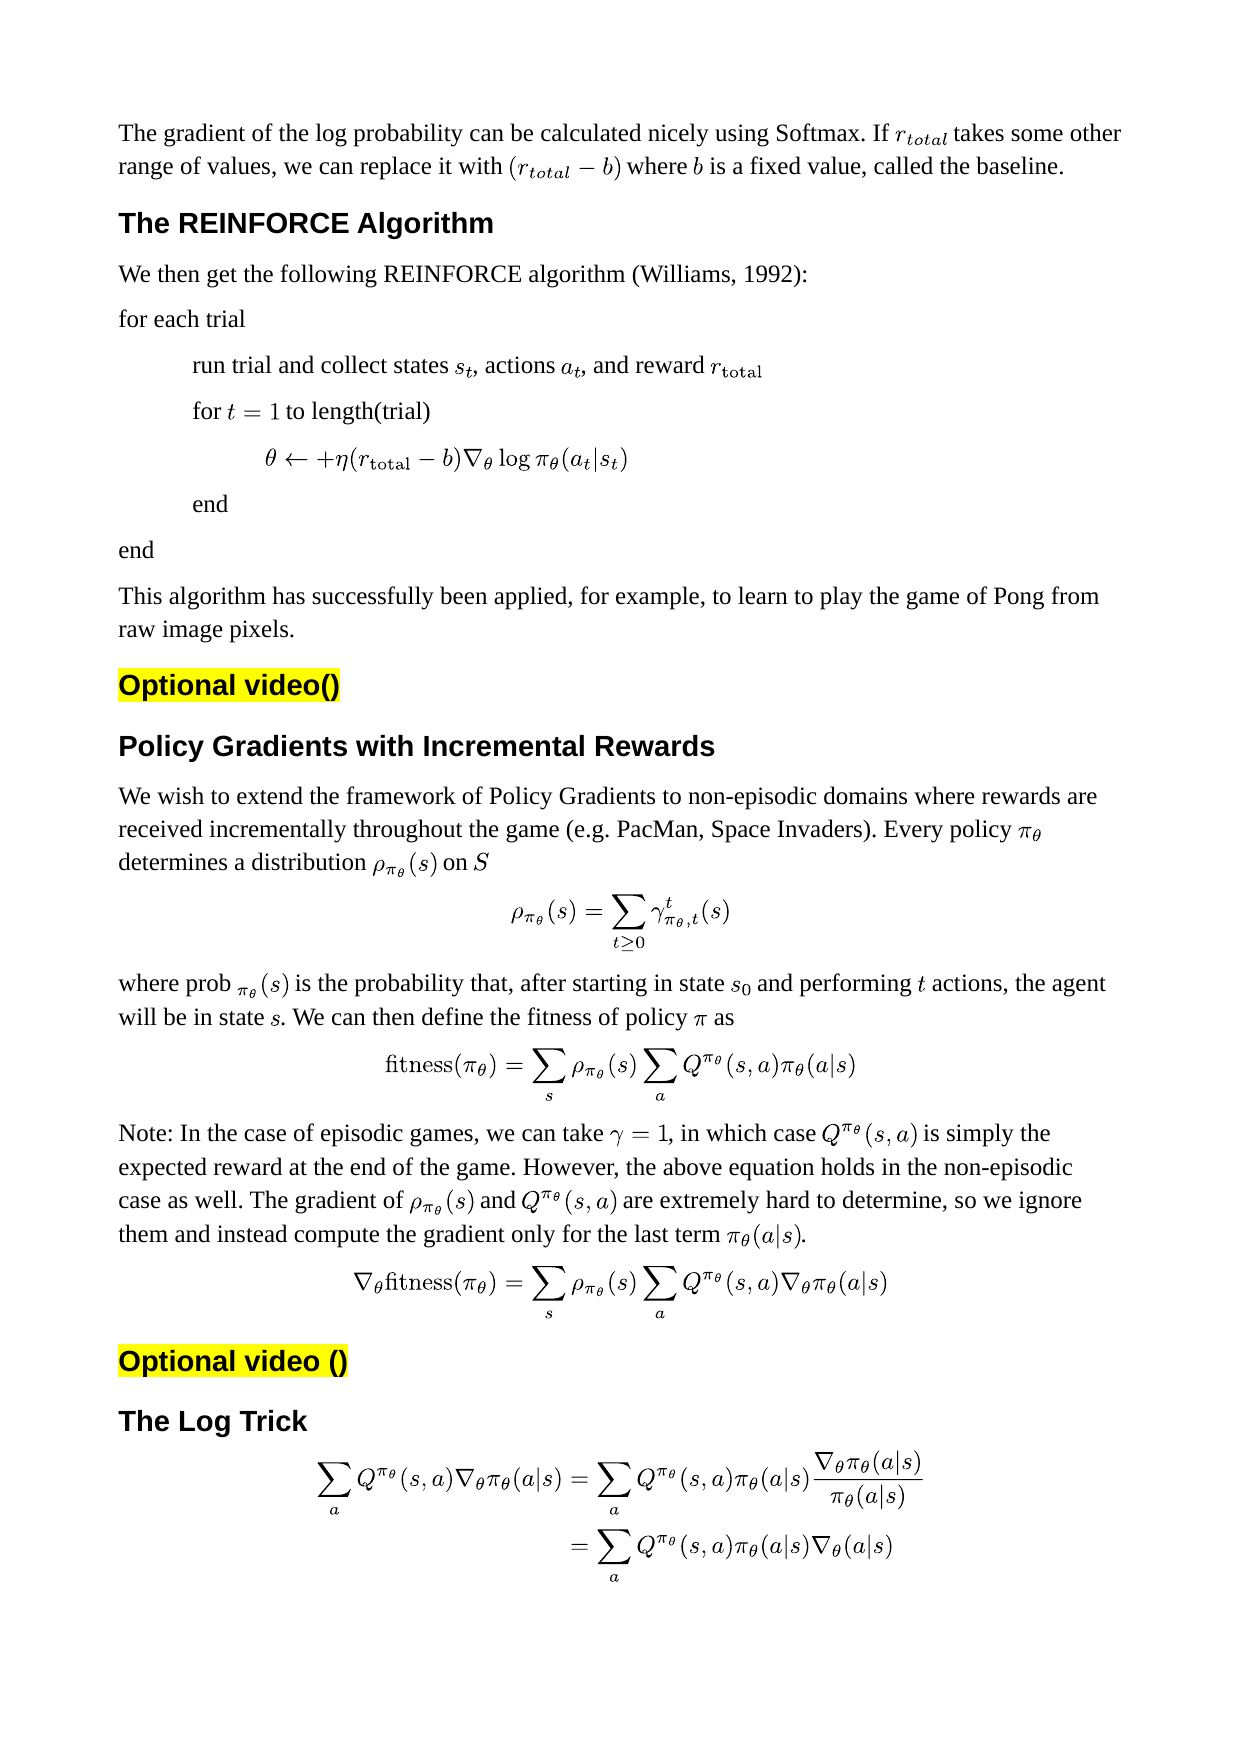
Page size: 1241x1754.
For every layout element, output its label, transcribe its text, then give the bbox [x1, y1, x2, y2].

text for each trial [118, 304, 1122, 333]
text This algorithm has successfully been applied, for example, to learn to play the game of Pong from raw image pixels. [118, 581, 1122, 643]
text The gradient of the log probability can be calculated nicely using Softmax. If takes some other range of values, we can replace it with where is a fixed value, called the baseline. [118, 118, 1122, 181]
subtitle Optional video() [118, 668, 1122, 702]
text where prob is the probability that, after starting in state and performing actions, the agent will be in state . We can then define the fitness of policy as [118, 968, 1122, 1031]
text end [118, 489, 1122, 518]
text run trial and collect states , actions , and reward [118, 351, 1122, 379]
text Note: In the case of episodic games, we can take , in which case is simply the expected reward at the end of the game. However, the above equation holds in the non-episodic case as well. The gradient of and are extremely hard to determine, so we ignore them and instead compute the gradient only for the last term . [118, 1118, 1122, 1249]
text end [118, 535, 1122, 564]
text We then get the following REINFORCE algorithm (Williams, 1992): [118, 259, 1122, 287]
text for to length(trial) [118, 396, 1122, 425]
subtitle The REINFORCE Algorithm [118, 206, 1122, 240]
subtitle Policy Gradients with Incremental Rewards [118, 729, 1122, 762]
subtitle The Log Trick [118, 1404, 1122, 1438]
text We wish to extend the framework of Policy Gradients to non-episodic domains where rewards are received incrementally throughout the game (e.g. PacMan, Space Invaders). Every policy determines a distribution on [118, 781, 1122, 877]
subtitle Optional video () [118, 1344, 1122, 1377]
